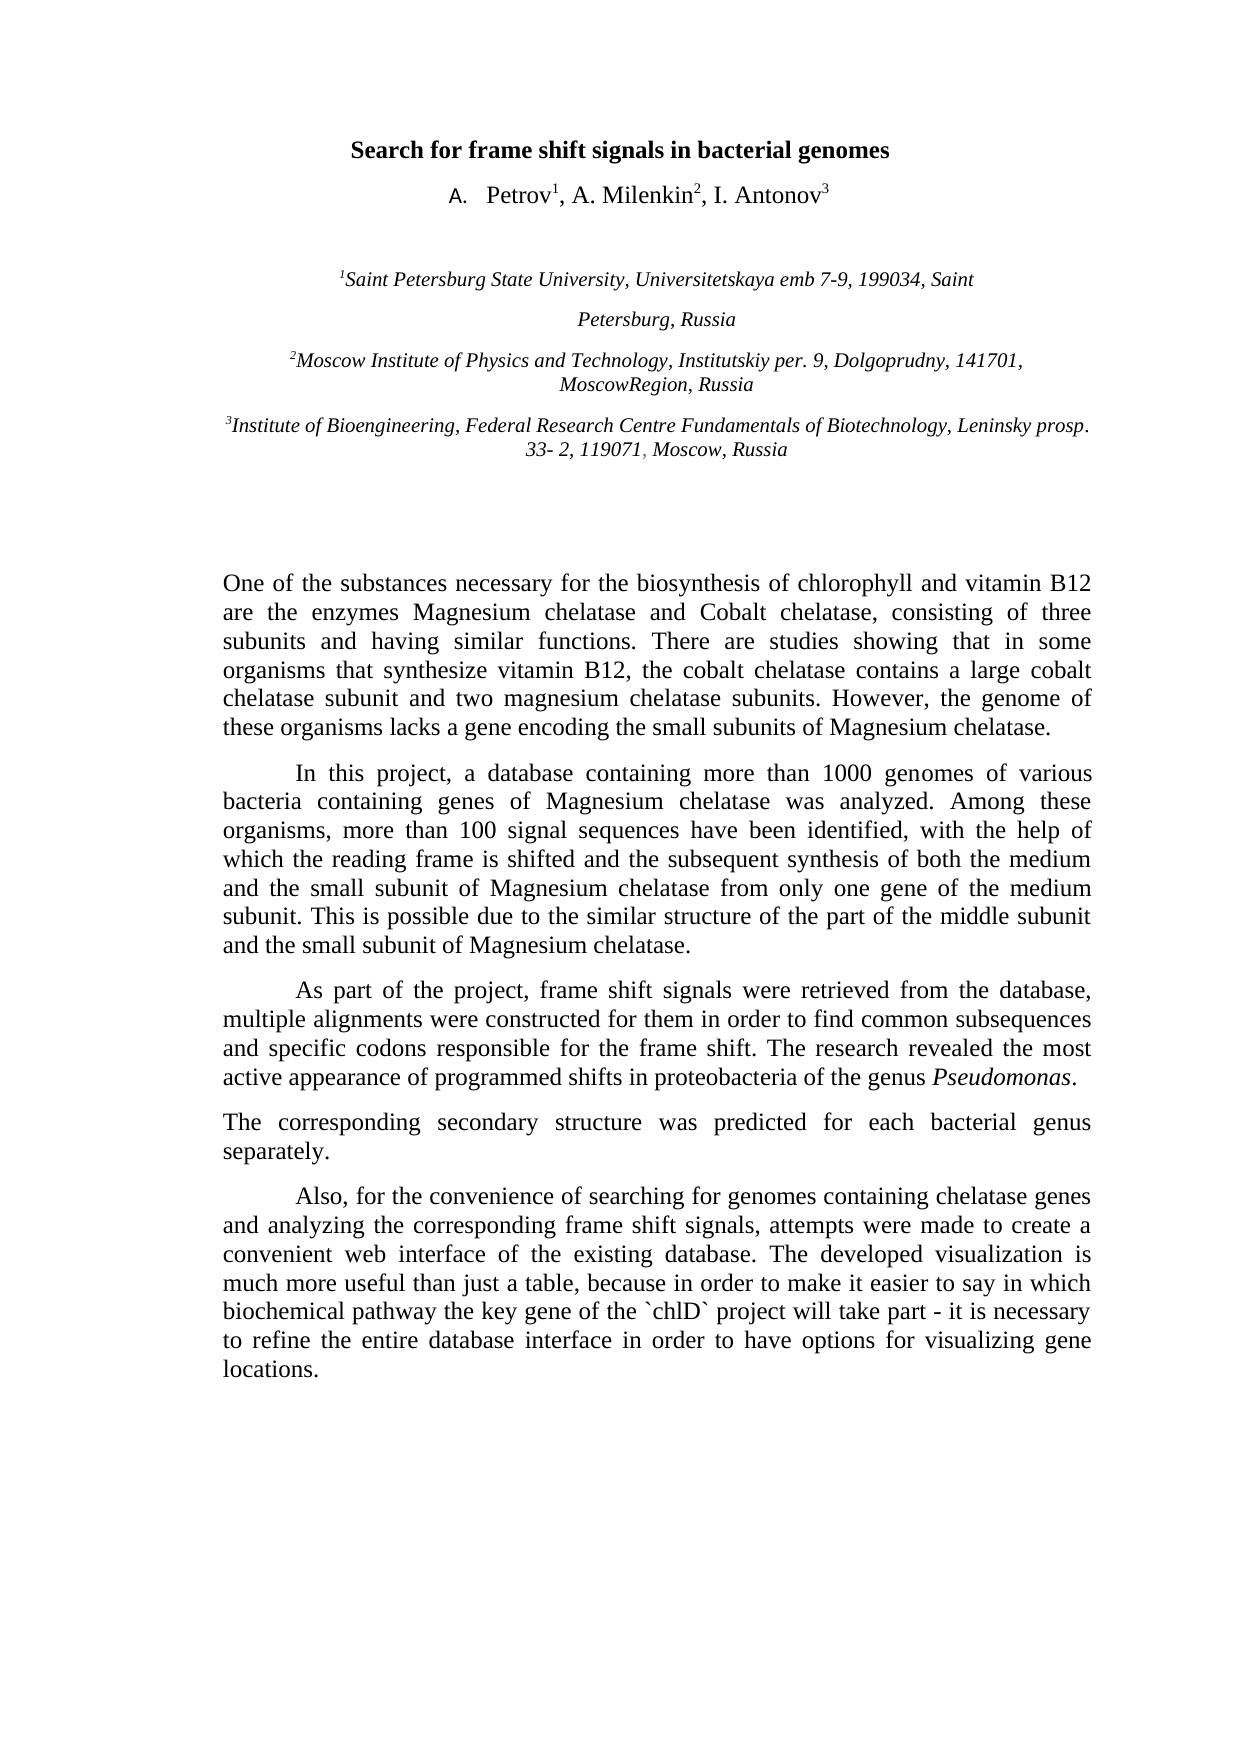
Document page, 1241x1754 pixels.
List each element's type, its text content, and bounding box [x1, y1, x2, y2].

list Petrov1, A. Milenkin2, I. Antonov3 [185, 180, 1092, 209]
list Petersburg, Russia [223, 307, 1092, 331]
list In this project, a database containing more than 1000 genomes of various bacteria containing genes of Magnesium chelatase was analyzed. Among these organisms, more than 100 signal sequences have been identified, with the help of which the reading frame is shifted and the subsequent synthesis of both the medium and the small subunit of Magnesium chelatase from only one gene of the medium subunit. This is possible due to the similar structure of the part of the middle subunit and the small subunit of Magnesium chelatase. [223, 758, 1092, 959]
list 1Saint Petersburg State University, Universitetskaya emb 7-9, 199034, Saint [223, 267, 1092, 291]
list Also, for the convenience of searching for genomes containing chelatase genes and analyzing the corresponding frame shift signals, attempts were made to create a convenient web interface of the existing database. The developed visualization is much more useful than just a table, because in order to make it easier to say in which biochemical pathway the key gene of the `chlD` project will take part - it is necessary to refine the entire database interface in order to have options for visualizing gene locations. [223, 1181, 1092, 1383]
list As part of the project, frame shift signals were retrieved from the database, multiple alignments were constructed for them in order to find common subsequences and specific codons responsible for the frame shift. The research revealed the most active appearance of programmed shifts in proteobacteria of the genus Pseudomonas. [223, 976, 1092, 1091]
list 3Institute of Bioengineering, Federal Research Centre Fundamentals of Biotechnology, Leninsky prosp. 33- 2, 119071, Moscow, Russia [223, 413, 1092, 461]
text Search for frame shift signals in bacterial genomes [148, 135, 1092, 163]
list One of the substances necessary for the biosynthesis of chlorophyll and vitamin B12 are the enzymes Magnesium chelatase and Cobalt chelatase, consisting of three subunits and having similar functions. There are studies showing that in some organisms that synthesize vitamin B12, the cobalt chelatase contains a large cobalt chelatase subunit and two magnesium chelatase subunits. However, the genome of these organisms lacks a gene encoding the small subunits of Magnesium chelatase. [223, 568, 1092, 741]
list The corresponding secondary structure was predicted for each bacterial genus separately. [223, 1107, 1092, 1165]
list 2Moscow Institute of Physics and Technology, Institutskiy per. 9, Dolgoprudny, 141701, MoscowRegion, Russia [223, 348, 1092, 396]
